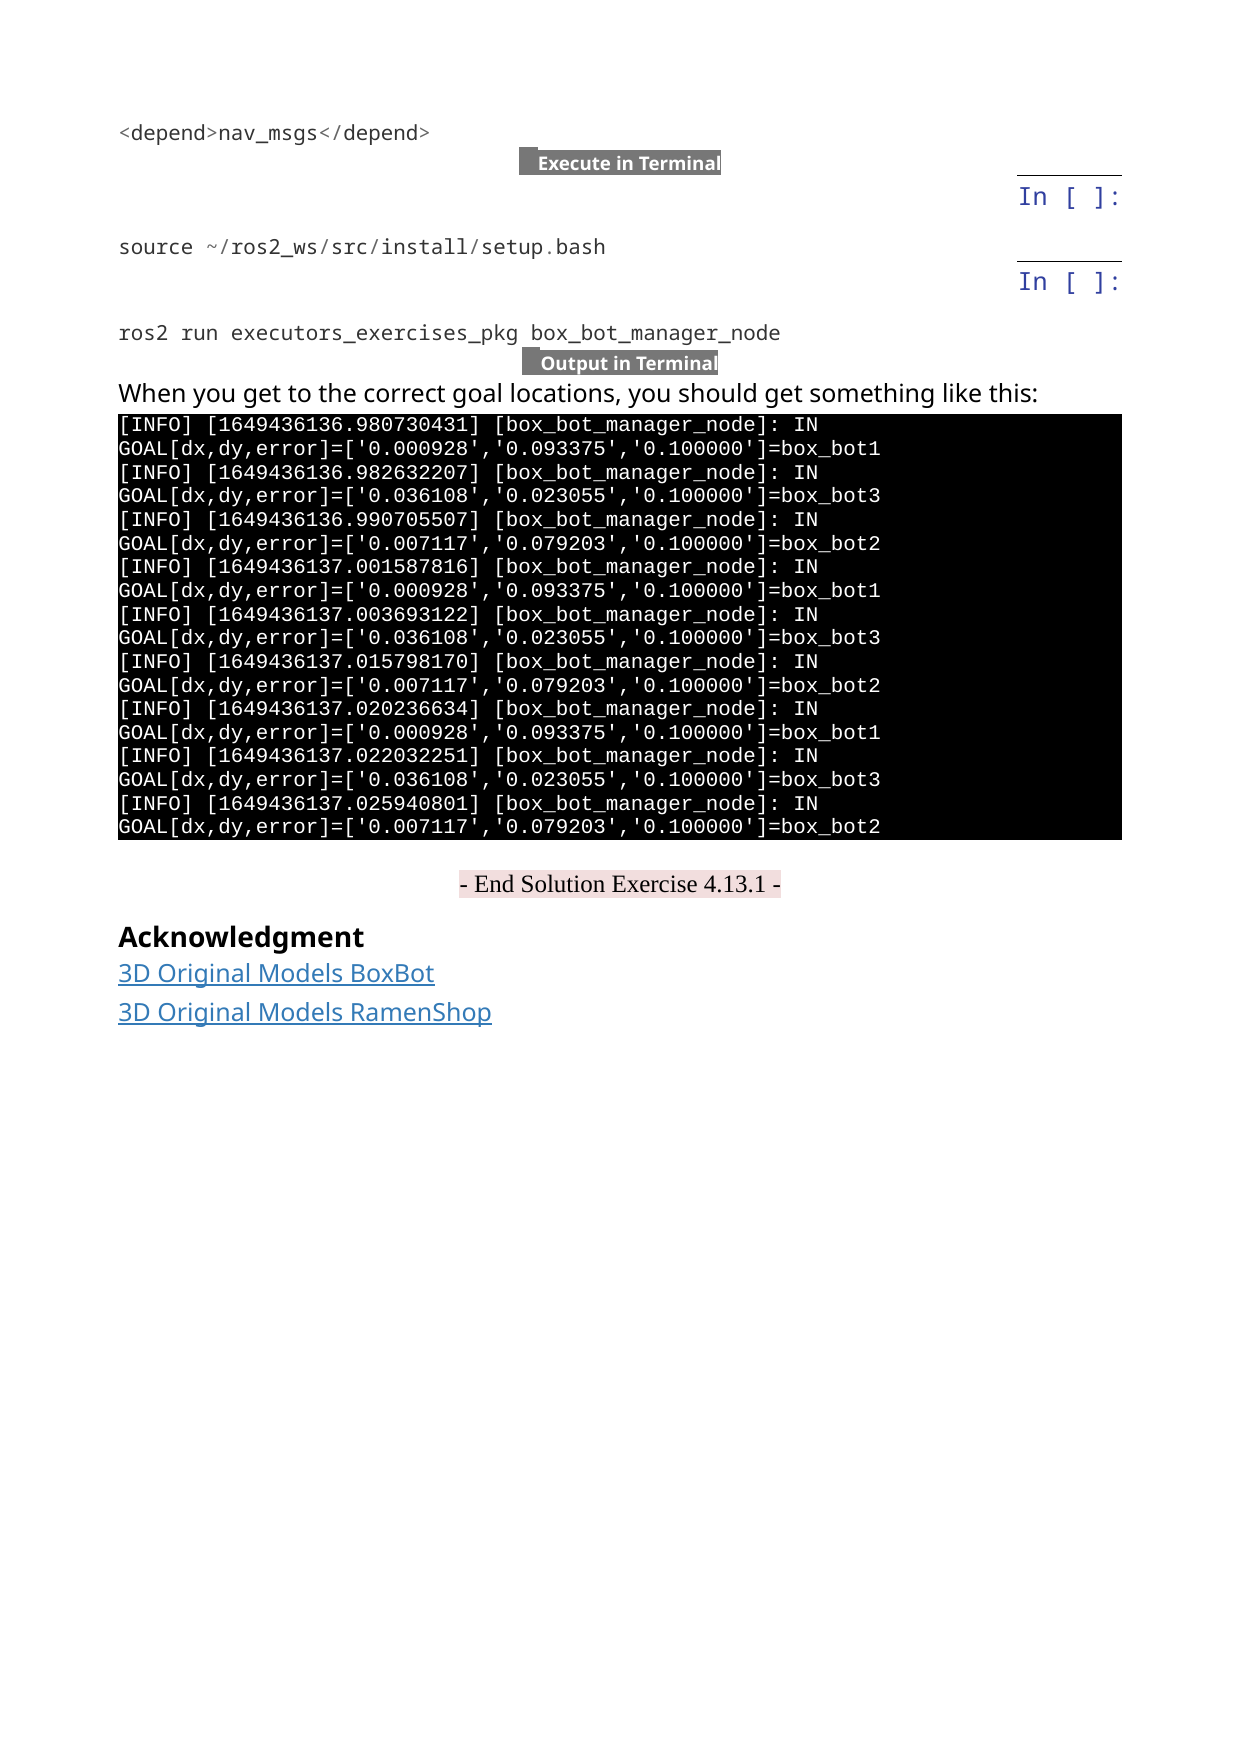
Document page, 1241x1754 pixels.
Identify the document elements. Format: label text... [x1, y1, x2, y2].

text In [ ]: [118, 175, 1122, 212]
subtitle Acknowledgment [118, 917, 1122, 956]
text [INFO] [1649436136.990705507] [box_bot_manager_node]: IN GOAL[dx,dy,error]=['0.007117','0.079203','0.100000']=box_bot2 [118, 509, 1122, 556]
text source ~/ros2_ws/src/install/setup.bash [118, 232, 1122, 261]
text 3D Original Models RamenShop [118, 995, 1122, 1029]
text [INFO] [1649436137.022032251] [box_bot_manager_node]: IN GOAL[dx,dy,error]=['0.036108','0.023055','0.100000']=box_bot3 [118, 746, 1122, 793]
text In [ ]: [118, 261, 1122, 298]
text [INFO] [1649436137.001587816] [box_bot_manager_node]: IN GOAL[dx,dy,error]=['0.000928','0.093375','0.100000']=box_bot1 [118, 556, 1122, 604]
text <depend>nav_msgs</depend> [118, 118, 1122, 147]
text 3D Original Models BoxBot [118, 956, 1122, 989]
text [INFO] [1649436137.020236634] [box_bot_manager_node]: IN GOAL[dx,dy,error]=['0.000928','0.093375','0.100000']=box_bot1 [118, 698, 1122, 746]
text Output in Terminal [118, 347, 1122, 375]
text When you get to the correct goal locations, you should get something like this: [118, 375, 1122, 409]
text [INFO] [1649436136.980730431] [box_bot_manager_node]: IN GOAL[dx,dy,error]=['0.000928','0.093375','0.100000']=box_bot1 [118, 414, 1122, 462]
text ros2 run executors_exercises_pkg box_bot_manager_node [118, 318, 1122, 347]
text [INFO] [1649436137.025940801] [box_bot_manager_node]: IN GOAL[dx,dy,error]=['0.007117','0.079203','0.100000']=box_bot2 [118, 793, 1122, 840]
text [INFO] [1649436137.003693122] [box_bot_manager_node]: IN GOAL[dx,dy,error]=['0.036108','0.023055','0.100000']=box_bot3 [118, 604, 1122, 651]
text Execute in Terminal [118, 147, 1122, 175]
text [INFO] [1649436137.015798170] [box_bot_manager_node]: IN GOAL[dx,dy,error]=['0.007117','0.079203','0.100000']=box_bot2 [118, 651, 1122, 698]
text [INFO] [1649436136.982632207] [box_bot_manager_node]: IN GOAL[dx,dy,error]=['0.036108','0.023055','0.100000']=box_bot3 [118, 462, 1122, 509]
text - End Solution Exercise 4.13.1 - [118, 869, 1122, 898]
